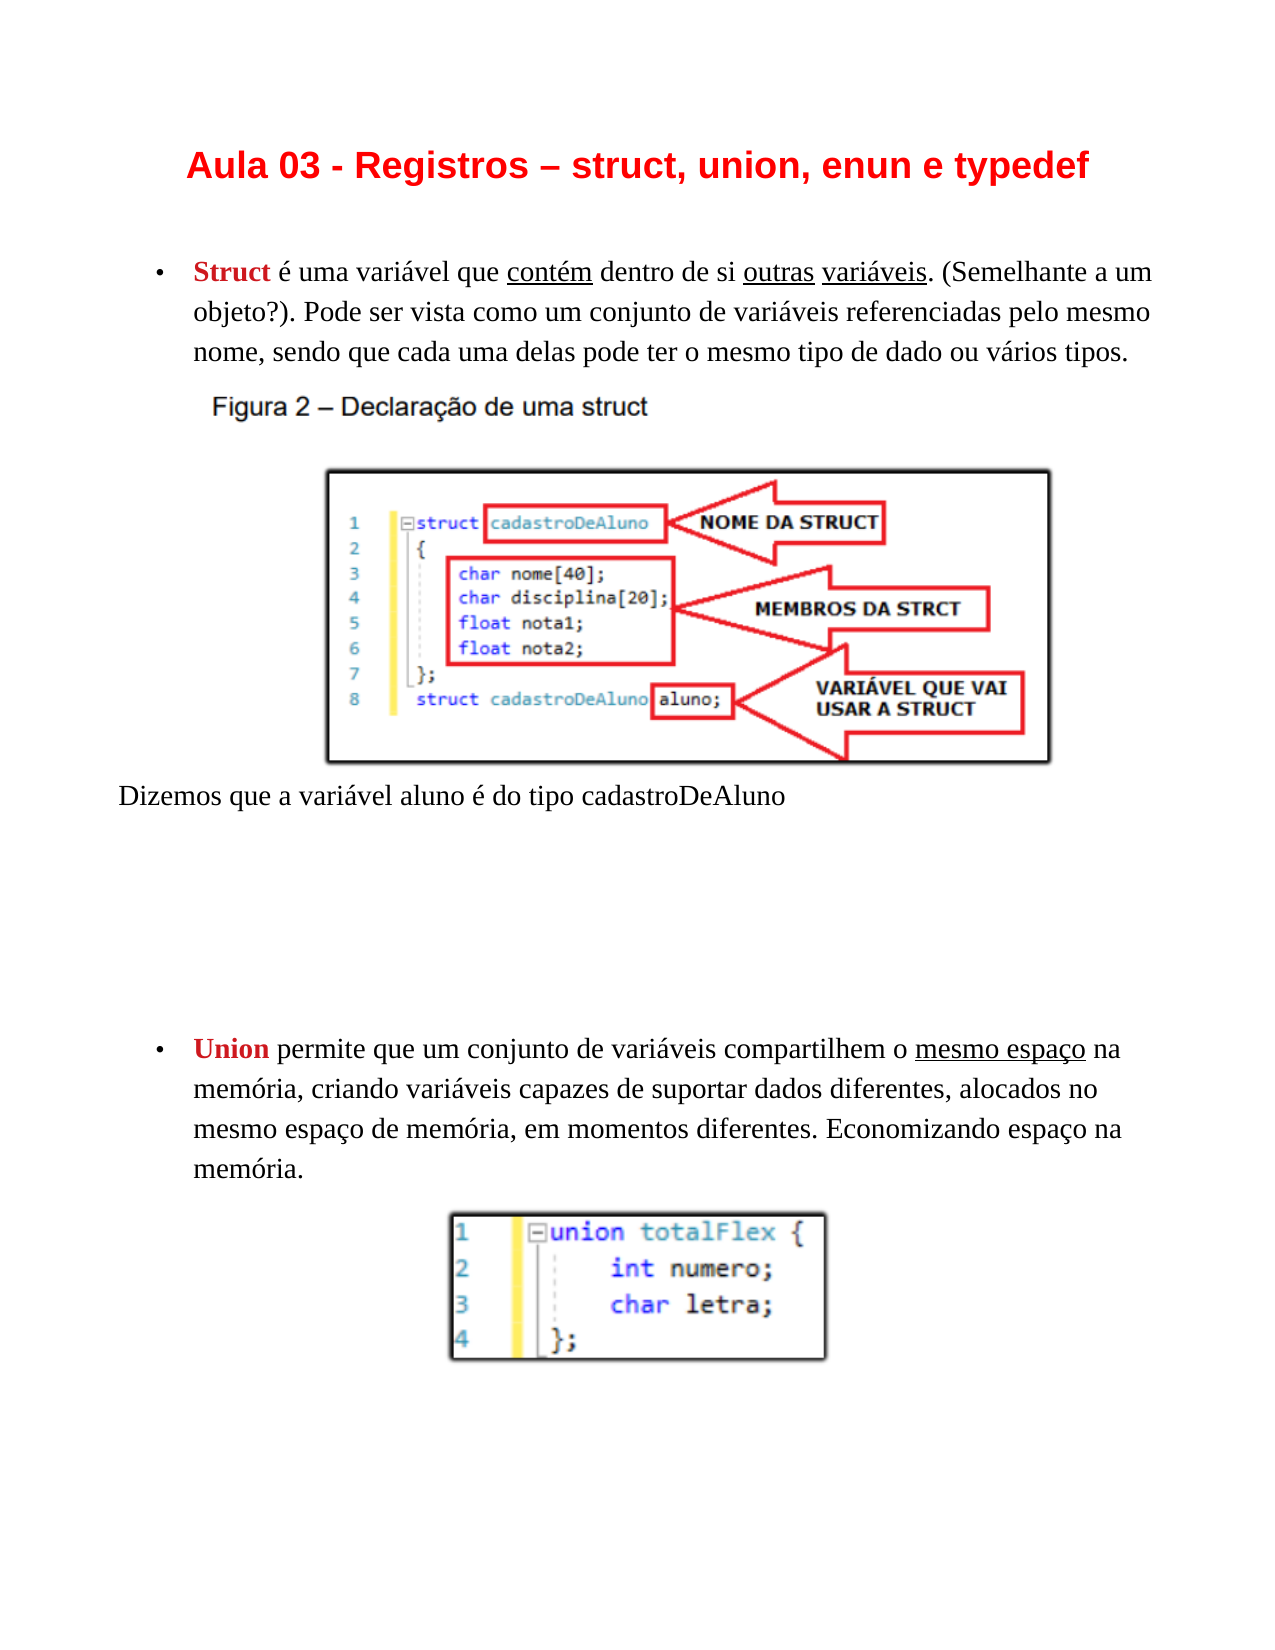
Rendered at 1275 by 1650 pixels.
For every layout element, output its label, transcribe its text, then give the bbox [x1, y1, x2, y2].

list Struct é uma variável que contém dentro de si outras variáveis. (Semelhante a um objeto?). Pode ser vista como um conjunto de variáveis referenciadas pelo mesmo nome, sendo que cada uma delas pode ter o mesmo tipo de dado ou vários tipos. [156, 254, 1157, 368]
text Dizemos que a variável aluno é do tipo cadastroDeAluno [118, 389, 1157, 812]
list Union permite que um conjunto de variáveis compartilhem o mesmo espaço na memória, criando variáveis capazes de suportar dados diferentes, alocados no mesmo espaço de memória, em momentos diferentes. Economizando espaço na memória. [156, 1031, 1157, 1185]
picture [443, 1206, 832, 1366]
subtitle Aula 03 - Registros – struct, union, enun e typedef [118, 143, 1157, 187]
picture [207, 389, 1068, 778]
